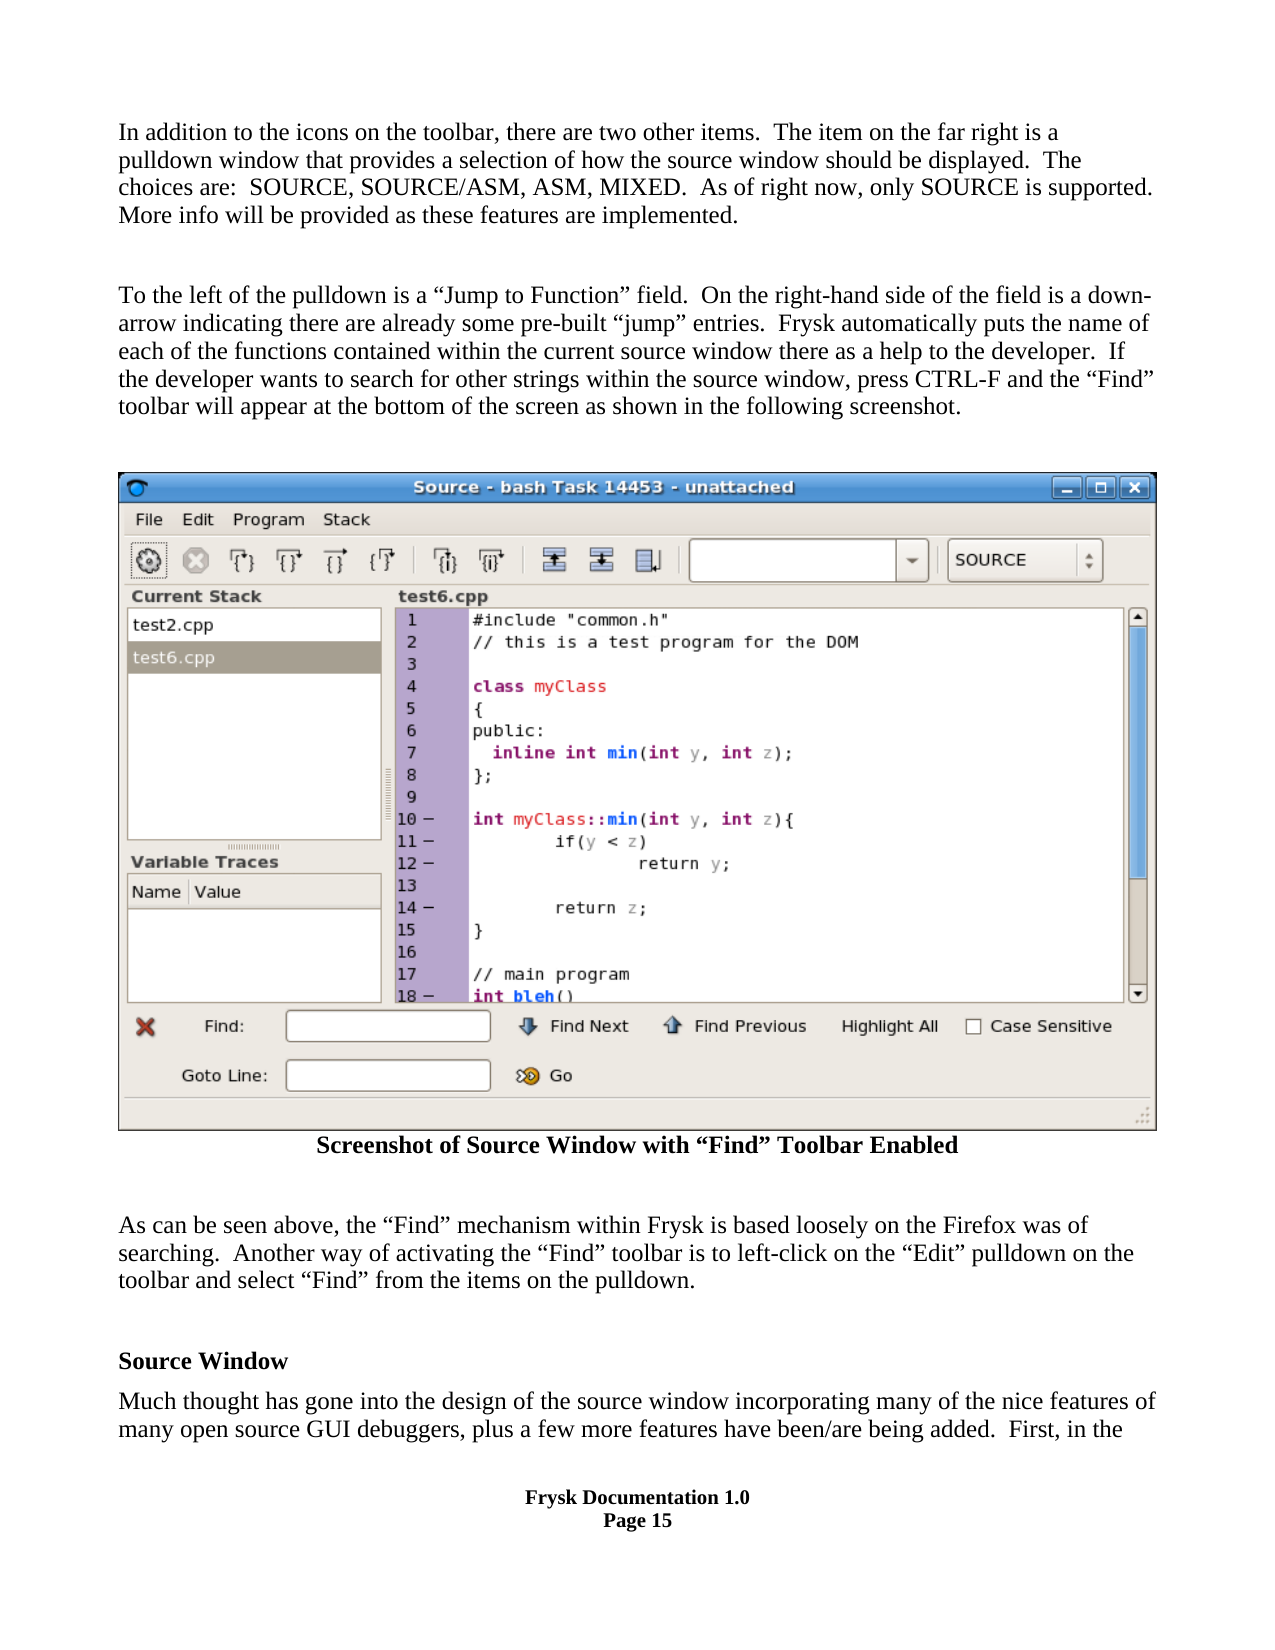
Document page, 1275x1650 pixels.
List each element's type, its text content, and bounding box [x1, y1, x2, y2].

text Source Window [118, 1347, 1157, 1375]
text Screenshot of Source Window with “Find” Toolbar Enabled [118, 1131, 1157, 1158]
text Much thought has gone into the design of the source window incorporating many of the nice features of many open source GUI debuggers, plus a few more features have been/are being added. First, in the [118, 1387, 1157, 1443]
picture [118, 472, 1157, 1131]
text As can be seen above, the “Find” mechanism within Frysk is based loosely on the Firefox was of searching. Another way of activating the “Find” toolbar is to left-click on the “Edit” pulldown on the toolbar and select “Find” from the items on the pulldown. [118, 1211, 1157, 1294]
text In addition to the icons on the toolbar, there are two other items. The item on the far right is a pulldown window that provides a selection of how the source window should be displayed. The choices are: SOURCE, SOURCE/ASM, ASM, MIXED. As of right now, only SOURCE is supported. More info will be provided as these features are implemented. [118, 118, 1157, 229]
text To the left of the pulldown is a “Jump to Function” field. On the right-hand side of the field is a down-arrow indicating there are already some pre-built “jump” entries. Frysk automatically puts the name of each of the functions contained within the current source window there as a help to the developer. If the developer wants to search for other strings within the source window, press CTRL-F and the “Find” toolbar will appear at the bottom of the screen as shown in the following screenshot. [118, 282, 1157, 420]
